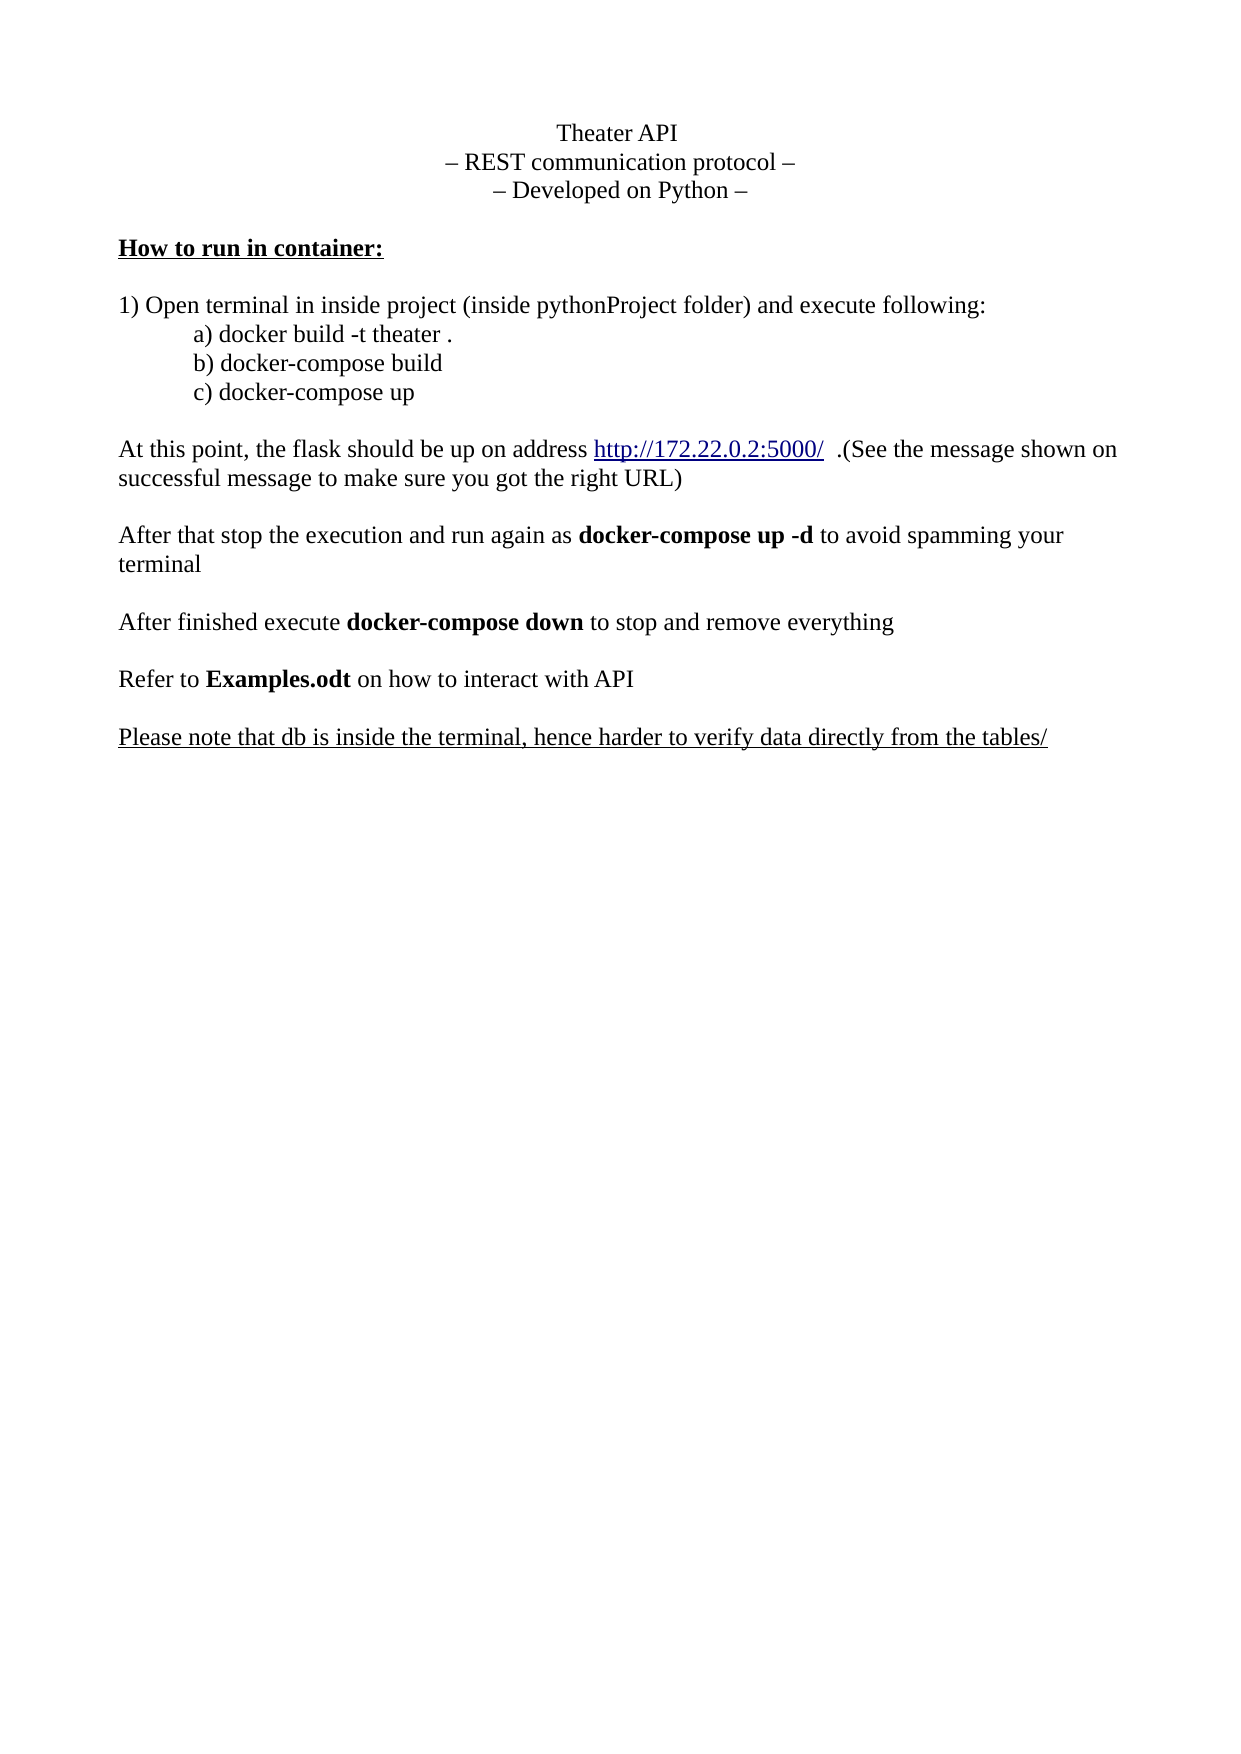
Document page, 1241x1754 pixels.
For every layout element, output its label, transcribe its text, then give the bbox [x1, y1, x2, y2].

text b) docker-compose build [118, 348, 1122, 377]
text – Developed on Python – [118, 176, 1122, 204]
text After that stop the execution and run again as docker-compose up -d to avoid spamming your terminal [118, 521, 1122, 578]
text Theater API [118, 118, 1122, 147]
text After finished execute docker-compose down to stop and remove everything [118, 607, 1122, 636]
text Refer to Examples.odt on how to interact with API [118, 664, 1122, 693]
text – REST communication protocol – [118, 147, 1122, 176]
text 1) Open terminal in inside project (inside pythonProject folder) and execute following: [118, 291, 1122, 319]
text At this point, the flask should be up on address http://172.22.0.2:5000/ .(See the message shown on successful message to make sure you got the right URL) [118, 434, 1122, 492]
text c) docker-compose up [118, 377, 1122, 406]
text a) docker build -t theater . [118, 319, 1122, 348]
text How to run in container: [118, 233, 1122, 262]
text Please note that db is inside the terminal, hence harder to verify data directly from the tables/ [118, 722, 1122, 751]
